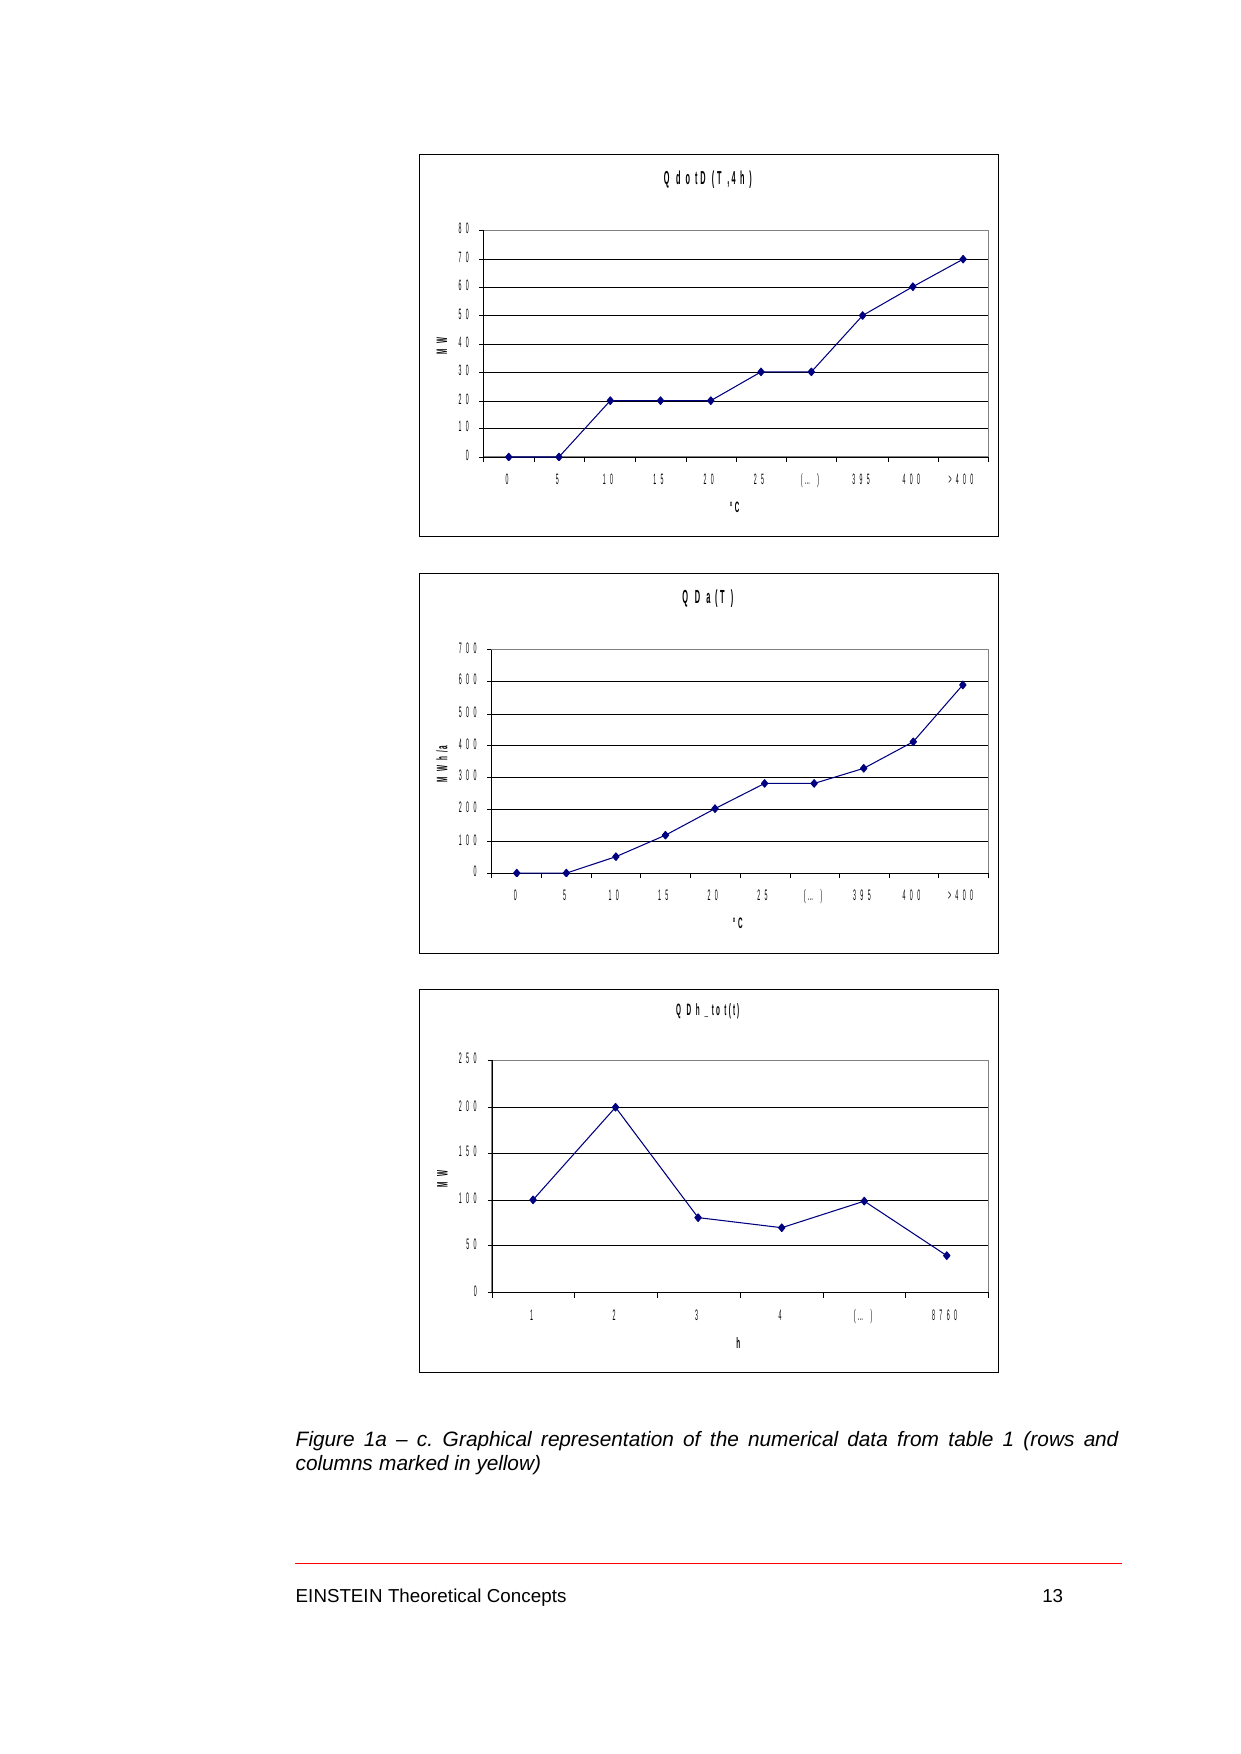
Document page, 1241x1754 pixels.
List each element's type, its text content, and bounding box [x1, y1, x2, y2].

text Figure 1a – c. Graphical representation of the numerical data from table 1 (rows and columns marked in yellow) [295, 1427, 1122, 1475]
